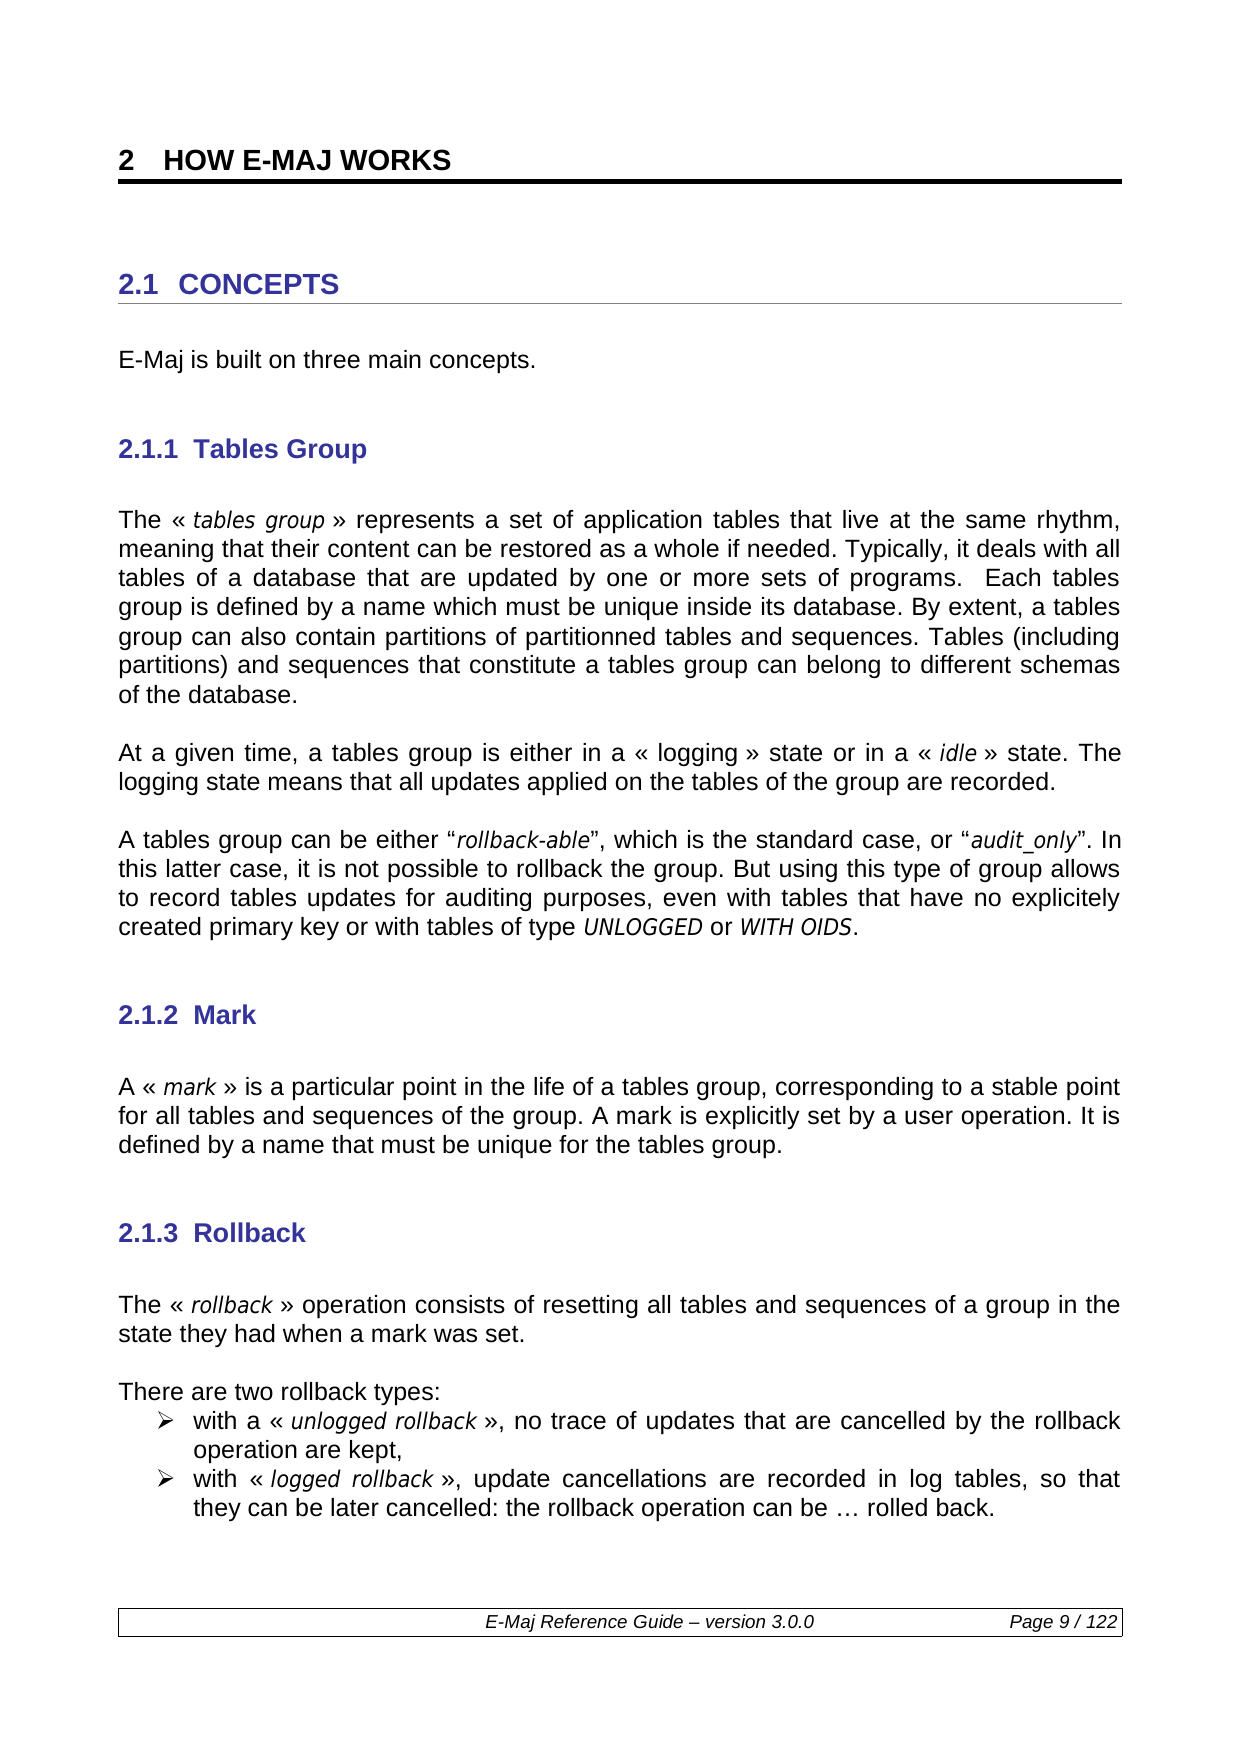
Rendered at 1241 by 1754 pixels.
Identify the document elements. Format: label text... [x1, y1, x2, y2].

text There are two rollback types: [118, 1377, 1122, 1406]
subtitle Mark [118, 999, 1122, 1030]
text At a given time, a tables group is either in a « logging » state or in a « idle » state. The logging state means that all updates applied on the tables of the group are recorded. [118, 738, 1122, 796]
subtitle Tables Group [118, 432, 1122, 463]
subtitle Rollback [118, 1217, 1122, 1248]
subtitle Concepts [118, 267, 1122, 303]
text E-Maj is built on three main concepts. [118, 345, 1122, 374]
text A « mark » is a particular point in the life of a tables group, corresponding to a stable point for all tables and sequences of the group. A mark is explicitly set by a user operation. It is defined by a name that must be unique for the tables group. [118, 1072, 1122, 1159]
list with « logged rollback », update cancellations are recorded in log tables, so that they can be later cancelled: the rollback operation can be … rolled back. [156, 1464, 1122, 1522]
list with a « unlogged rollback », no trace of updates that are cancelled by the rollback operation are kept, [156, 1406, 1122, 1464]
text The « tables group » represents a set of application tables that live at the same rhythm, meaning that their content can be restored as a whole if needed. Typically, it deals with all tables of a database that are updated by one or more sets of programs. Each tables group is defined by a name which must be unique inside its database. By extent, a tables group can also contain partitions of partitionned tables and sequences. Tables (including partitions) and sequences that constitute a tables group can belong to different schemas of the database. [118, 505, 1122, 708]
text The « rollback » operation consists of resetting all tables and sequences of a group in the state they had when a mark was set. [118, 1290, 1122, 1348]
text A tables group can be either “rollback-able”, which is the standard case, or “audit_only”. In this latter case, it is not possible to rollback the group. But using this type of group allows to record tables updates for auditing purposes, even with tables that have no explicitely created primary key or with tables of type UNLOGGED or WITH OIDS. [118, 825, 1122, 941]
subtitle How E-Maj works [118, 143, 1122, 179]
